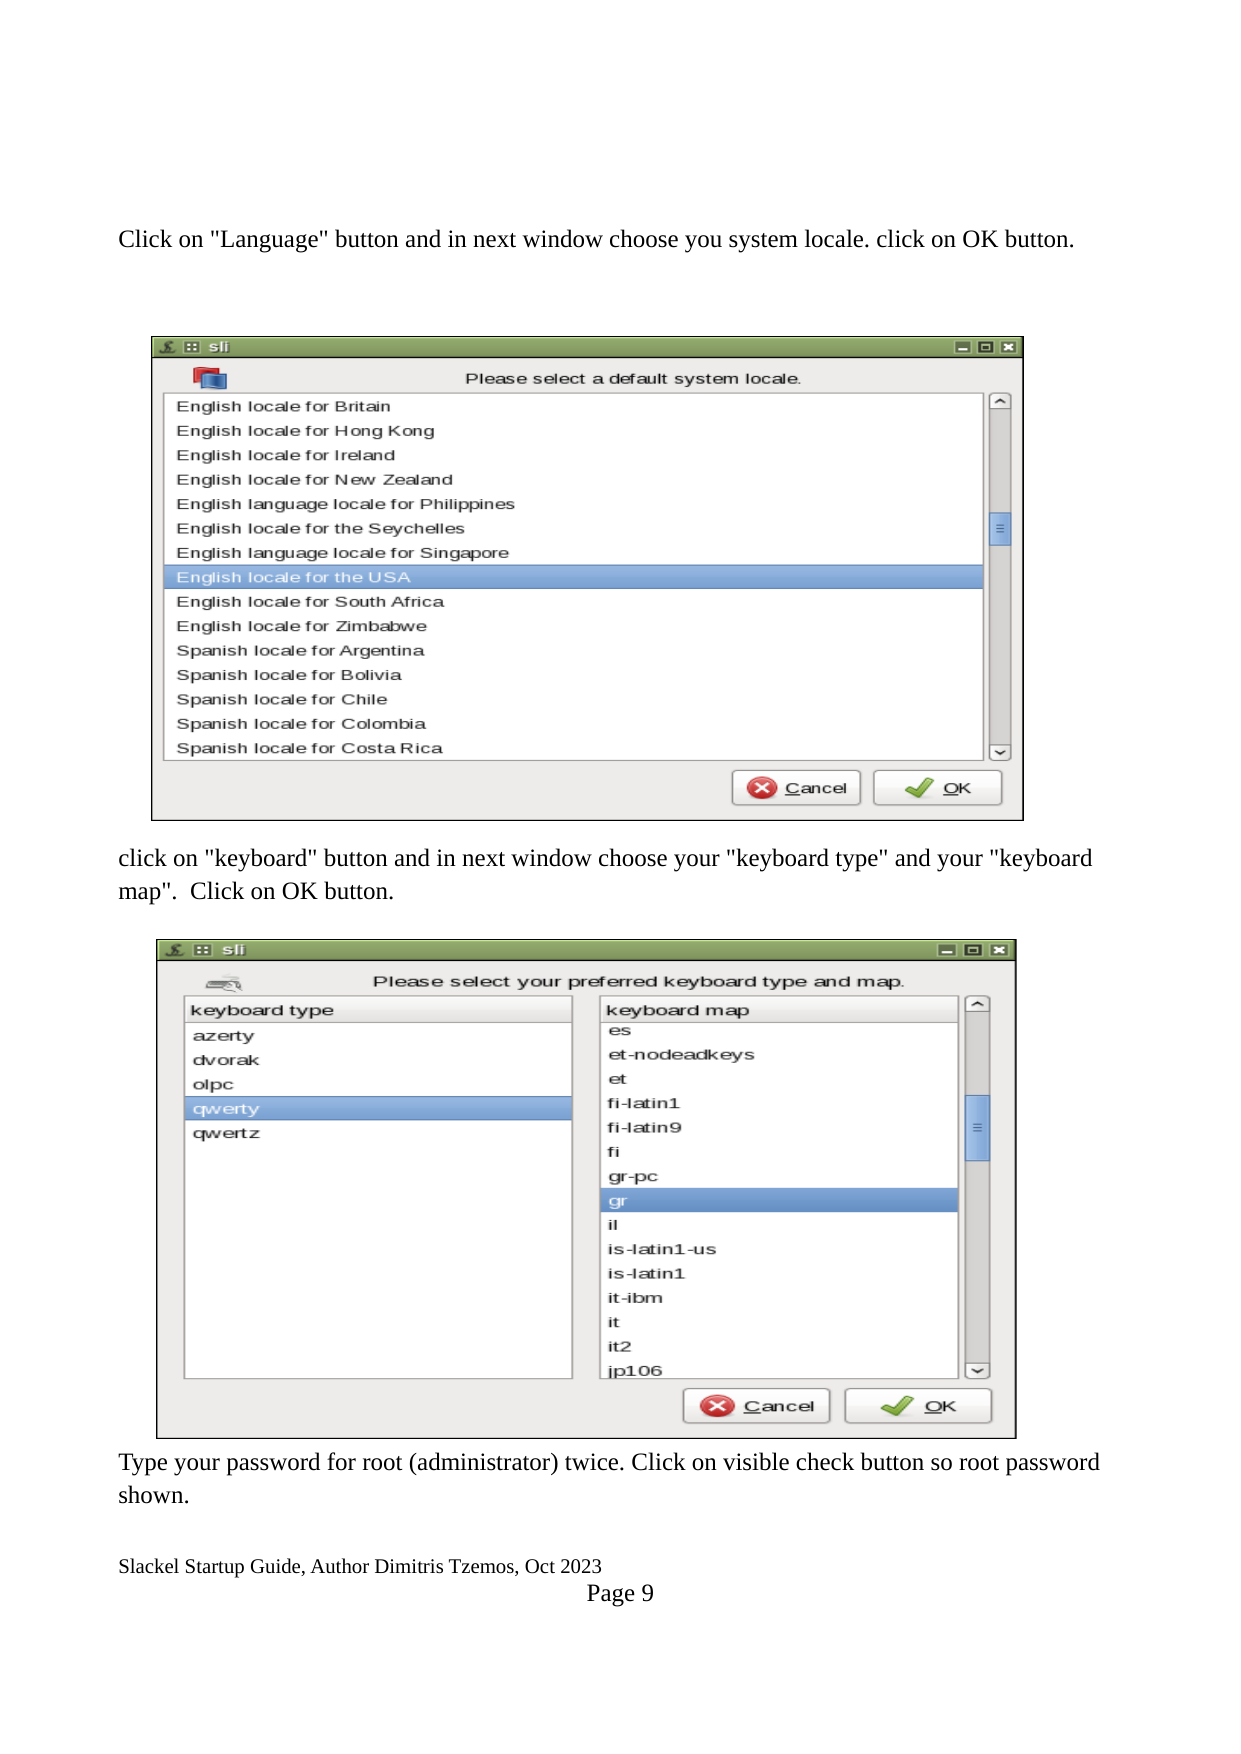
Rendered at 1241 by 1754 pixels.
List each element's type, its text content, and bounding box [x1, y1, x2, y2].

text Type your password for root (administrator) twice. Click on visible check button so root password shown. [118, 1447, 1122, 1509]
text Click on "Language" button and in next window choose you system locale. click on OK button. [118, 224, 1122, 253]
picture [151, 336, 1024, 821]
text click on "keyboard" button and in next window choose your "keyboard type" and your "keyboard map". Click on OK button. [118, 843, 1122, 904]
picture [156, 939, 1017, 1439]
